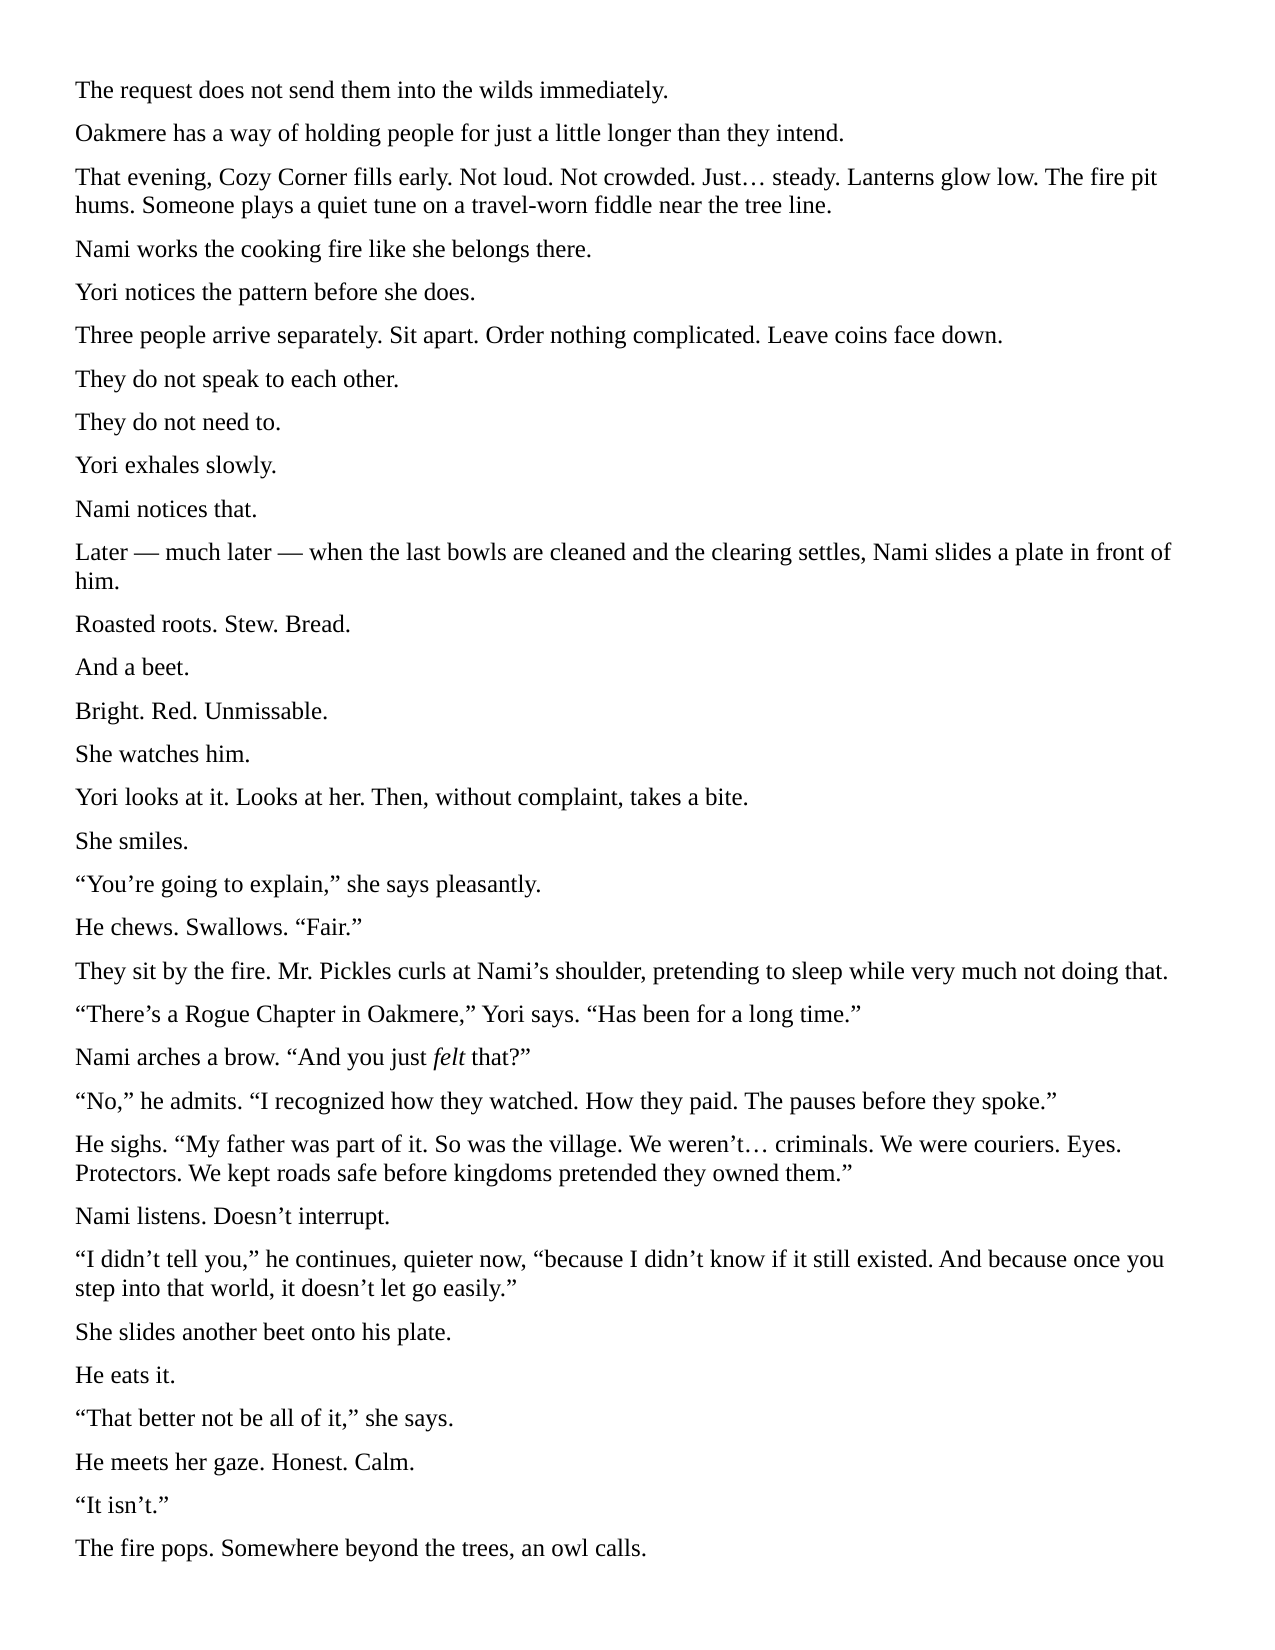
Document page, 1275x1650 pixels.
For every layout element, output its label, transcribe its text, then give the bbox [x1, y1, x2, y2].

text Oakmere has a way of holding people for just a little longer than they intend. [75, 118, 1200, 147]
text Nami works the cooking fire like she belongs there. [75, 234, 1200, 262]
text “You’re going to explain,” she says pleasantly. [75, 869, 1200, 898]
text The fire pops. Somewhere beyond the trees, an owl calls. [75, 1533, 1200, 1562]
text “There’s a Rogue Chapter in Oakmere,” Yori says. “Has been for a long time.” [75, 999, 1200, 1028]
text And a beet. [75, 652, 1200, 681]
text Later — much later — when the last bowls are cleaned and the clearing settles, Nami slides a plate in front of him. [75, 537, 1200, 594]
text He meets her gaze. Honest. Calm. [75, 1447, 1200, 1475]
text He eats it. [75, 1360, 1200, 1389]
text “That better not be all of it,” she says. [75, 1403, 1200, 1432]
text She slides another beet onto his plate. [75, 1317, 1200, 1345]
text Yori looks at it. Looks at her. Then, without complaint, takes a bite. [75, 782, 1200, 811]
text Roasted roots. Stew. Bread. [75, 609, 1200, 638]
text Yori exhales slowly. [75, 450, 1200, 479]
text She smiles. [75, 826, 1200, 854]
text “It isn’t.” [75, 1490, 1200, 1519]
text “I didn’t tell you,” he continues, quieter now, “because I didn’t know if it still existed. And because once you step into that world, it doesn’t let go easily.” [75, 1244, 1200, 1302]
text Yori notices the pattern before she does. [75, 277, 1200, 306]
text The request does not send them into the wilds immediately. [75, 75, 1200, 104]
text He sighs. “My father was part of it. So was the village. We weren’t… criminals. We were couriers. Eyes. Protectors. We kept roads safe before kingdoms pretended they owned them.” [75, 1129, 1200, 1187]
text Nami listens. Doesn’t interrupt. [75, 1201, 1200, 1230]
text Three people arrive separately. Sit apart. Order nothing complicated. Leave coins face down. [75, 320, 1200, 349]
text They do not speak to each other. [75, 364, 1200, 392]
text “No,” he admits. “I recognized how they watched. How they paid. The pauses before they spoke.” [75, 1086, 1200, 1114]
text She watches him. [75, 739, 1200, 768]
text Bright. Red. Unmissable. [75, 696, 1200, 724]
text He chews. Swallows. “Fair.” [75, 912, 1200, 941]
text That evening, Cozy Corner fills early. Not loud. Not crowded. Just… steady. Lanterns glow low. The fire pit hums. Someone plays a quiet tune on a travel-worn fiddle near the tree line. [75, 162, 1200, 219]
text Nami arches a brow. “And you just felt that?” [75, 1042, 1200, 1071]
text They do not need to. [75, 407, 1200, 436]
text Nami notices that. [75, 494, 1200, 522]
text They sit by the fire. Mr. Pickles curls at Nami’s shoulder, pretending to sleep while very much not doing that. [75, 956, 1200, 984]
